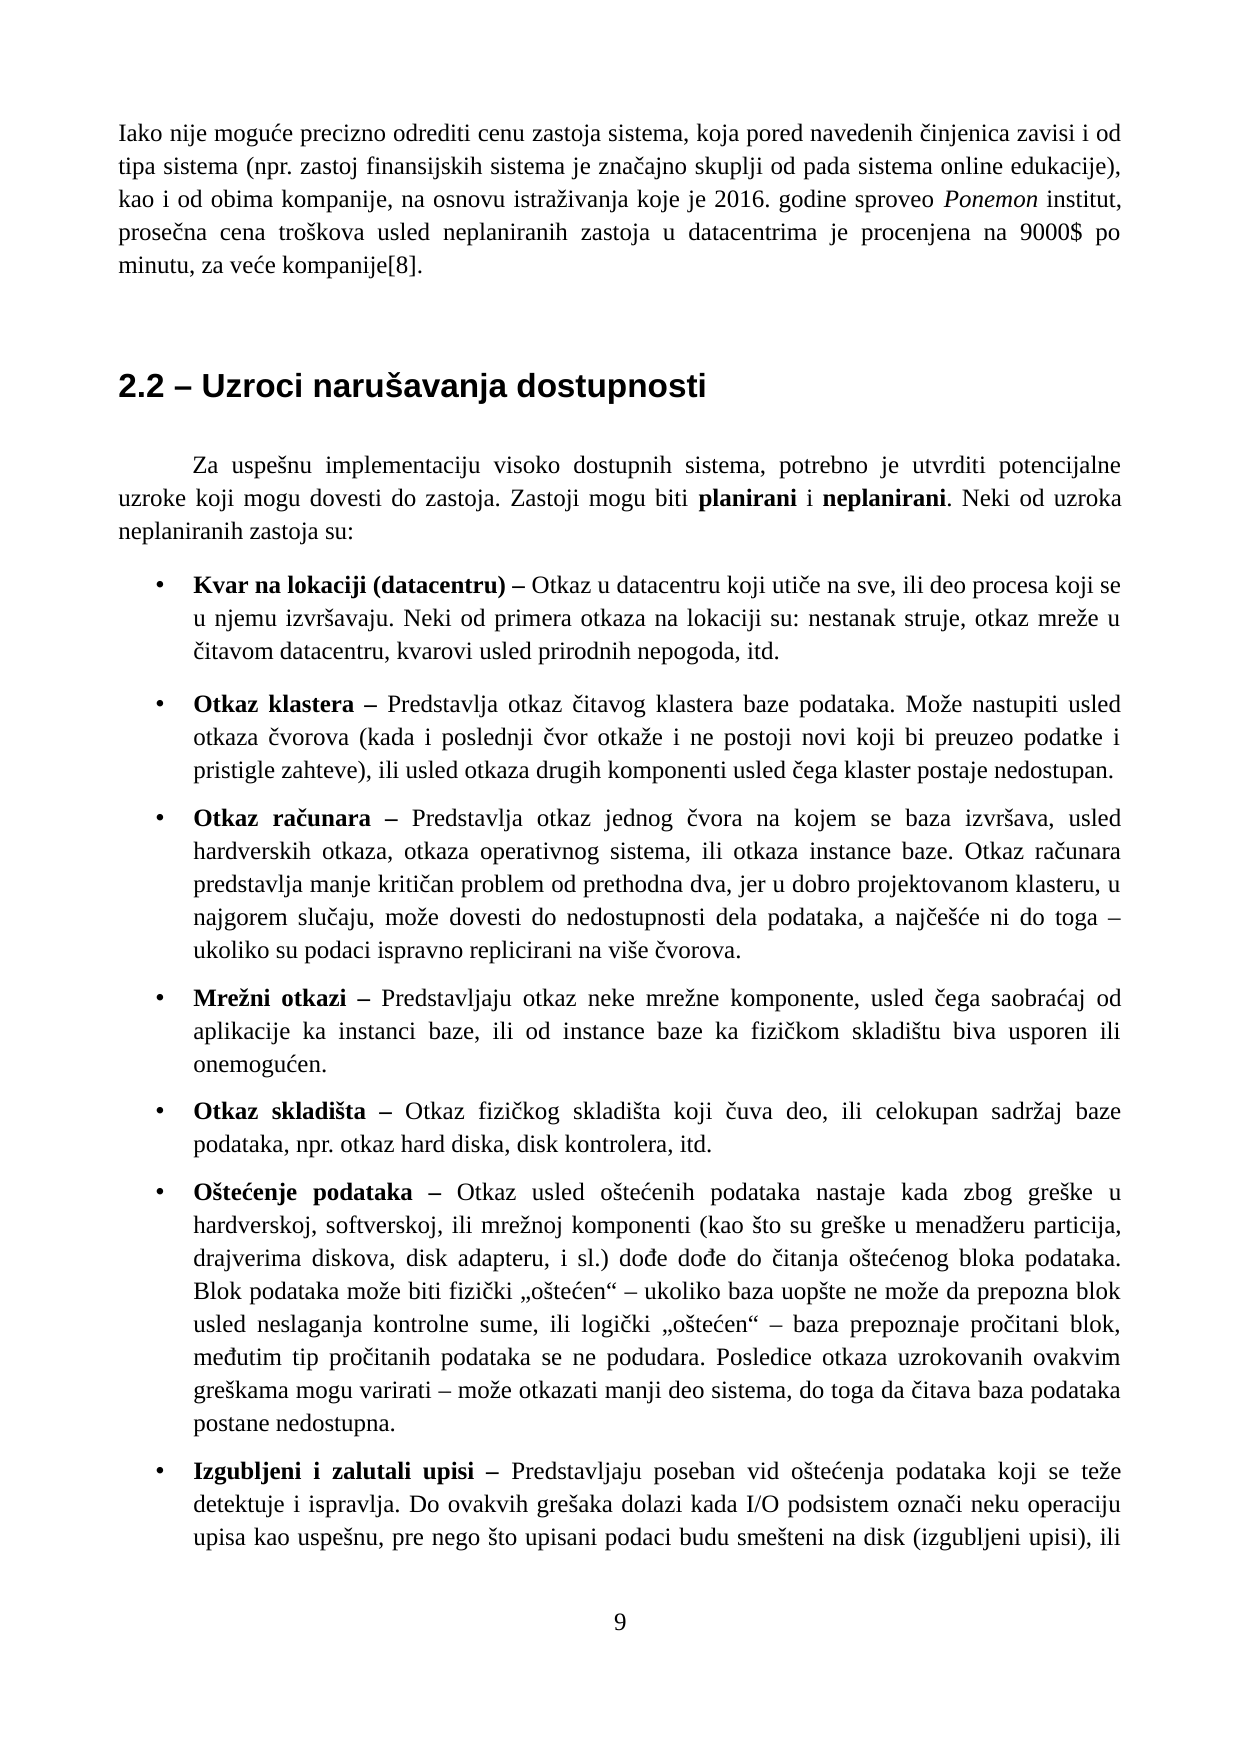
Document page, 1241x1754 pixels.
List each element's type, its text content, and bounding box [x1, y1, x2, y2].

subtitle 2.2 – Uzroci narušavanja dostupnosti [118, 366, 1122, 405]
list Otkaz skladišta – Otkaz fizičkog skladišta koji čuva deo, ili celokupan sadržaj baze podataka, npr. otkaz hard diska, disk kontrolera, itd. [156, 1096, 1122, 1158]
list Kvar na lokaciji (datacentru) – Otkaz u datacentru koji utiče na sve, ili deo procesa koji se u njemu izvršavaju. Neki od primera otkaza na lokaciji su: nestanak struje, otkaz mreže u čitavom datacentru, kvarovi usled prirodnih nepogoda, itd. [156, 570, 1122, 664]
text Iako nije moguće precizno odrediti cenu zastoja sistema, koja pored navedenih činjenica zavisi i od tipa sistema (npr. zastoj finansijskih sistema je značajno skuplji od pada sistema online edukacije), kao i od obima kompanije, na osnovu istraživanja koje je 2016. godine sproveo Ponemon institut, prosečna cena troškova usled neplaniranih zastoja u datacentrima je procenjena na 9000$ po minutu, za veće kompanije[8]. [118, 118, 1122, 279]
list Izgubljeni i zalutali upisi – Predstavljaju poseban vid oštećenja podataka koji se teže detektuje i ispravlja. Do ovakvih grešaka dolazi kada I/O podsistem označi neku operaciju upisa kao uspešnu, pre nego što upisani podaci budu smešteni na disk (izgubljeni upisi), ili [156, 1456, 1122, 1551]
list Mrežni otkazi – Predstavljaju otkaz neke mrežne komponente, usled čega saobraćaj od aplikacije ka instanci baze, ili od instance baze ka fizičkom skladištu biva usporen ili onemogućen. [156, 983, 1122, 1077]
list Otkaz računara – Predstavlja otkaz jednog čvora na kojem se baza izvršava, usled hardverskih otkaza, otkaza operativnog sistema, ili otkaza instance baze. Otkaz računara predstavlja manje kritičan problem od prethodna dva, jer u dobro projektovanom klasteru, u najgorem slučaju, može dovesti do nedostupnosti dela podataka, a najčešće ni do toga – ukoliko su podaci ispravno replicirani na više čvorova. [156, 803, 1122, 964]
text Za uspešnu implementaciju visoko dostupnih sistema, potrebno je utvrditi potencijalne uzroke koji mogu dovesti do zastoja. Zastoji mogu biti planirani i neplanirani. Neki od uzroka neplaniranih zastoja su: [118, 450, 1122, 545]
list Otkaz klastera – Predstavlja otkaz čitavog klastera baze podataka. Može nastupiti usled otkaza čvorova (kada i poslednji čvor otkaže i ne postoji novi koji bi preuzeo podatke i pristigle zahteve), ili usled otkaza drugih komponenti usled čega klaster postaje nedostupan. [156, 689, 1122, 784]
list Oštećenje podataka – Otkaz usled oštećenih podataka nastaje kada zbog greške u hardverskoj, softverskoj, ili mrežnoj komponenti (kao što su greške u menadžeru particija, drajverima diskova, disk adapteru, i sl.) dođe dođe do čitanja oštećenog bloka podataka. Blok podataka može biti fizički „oštećen“ – ukoliko baza uopšte ne može da prepozna blok usled neslaganja kontrolne sume, ili logički „oštećen“ – baza prepoznaje pročitani blok, međutim tip pročitanih podataka se ne podudara. Posledice otkaza uzrokovanih ovakvim greškama mogu varirati – može otkazati manji deo sistema, do toga da čitava baza podataka postane nedostupna. [156, 1177, 1122, 1437]
